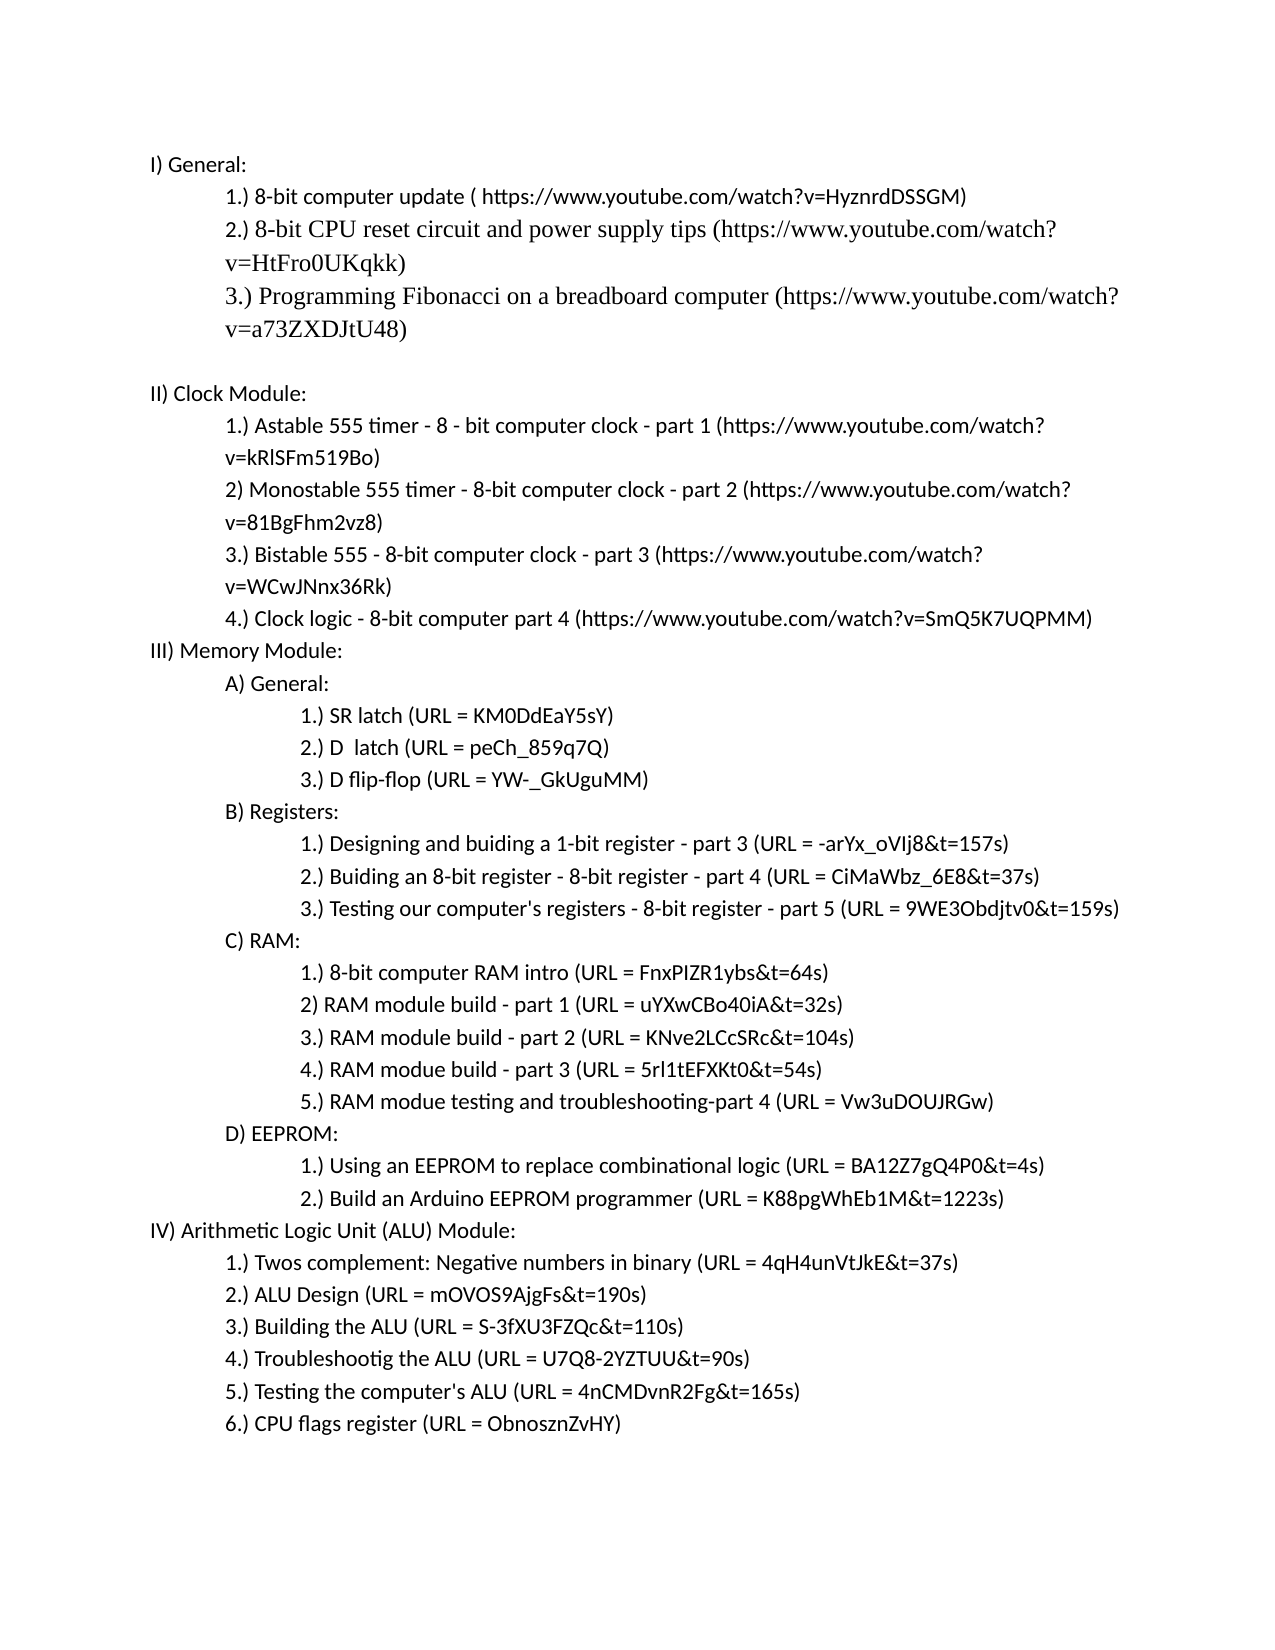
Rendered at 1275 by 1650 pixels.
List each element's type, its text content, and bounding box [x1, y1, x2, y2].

text 2) RAM module build - part 1 (URL = uYXwCBo40iA&t=32s) [300, 991, 1125, 1018]
text 1.) 8-bit computer update ( https://www.youtube.com/watch?v=HyznrdDSSGM) [225, 182, 1125, 210]
text 2.) 8-bit CPU reset circuit and power supply tips (https://www.youtube.com/watch?v=HtFro0UKqkk) [225, 214, 1125, 276]
text 1.) Astable 555 timer - 8 - bit computer clock - part 1 (https://www.youtube.com/watch?v=kRlSFm519Bo) [225, 411, 1125, 471]
text 3.) Programming Fibonacci on a breadboard computer (https://www.youtube.com/watch?v=a73ZXDJtU48) [225, 281, 1125, 342]
text 6.) CPU flags register (URL = ObnosznZvHY) [225, 1409, 1125, 1437]
text 4.) Troubleshootig the ALU (URL = U7Q8-2YZTUU&t=90s) [225, 1344, 1125, 1373]
text 2.) ALU Design (URL = mOVOS9AjgFs&t=190s) [225, 1280, 1125, 1308]
text 1.) Designing and buiding a 1-bit register - part 3 (URL = -arYx_oVIj8&t=157s) [300, 829, 1125, 858]
text 2.) Build an Arduino EEPROM programmer (URL = K88pgWhEb1M&t=1223s) [300, 1184, 1125, 1212]
text I) General: [150, 150, 1125, 178]
text 1.) Using an EEPROM to replace combinational logic (URL = BA12Z7gQ4P0&t=4s) [300, 1151, 1125, 1179]
text A) General: [225, 669, 1125, 697]
text 2) Monostable 555 timer - 8-bit computer clock - part 2 (https://www.youtube.com/watch?v=81BgFhm2vz8) [225, 476, 1125, 536]
text 3.) D flip-flop (URL = YW-_GkUguMM) [300, 765, 1125, 793]
text 3.) RAM module build - part 2 (URL = KNve2LCcSRc&t=104s) [300, 1023, 1125, 1051]
text 4.) Clock logic - 8-bit computer part 4 (https://www.youtube.com/watch?v=SmQ5K7UQPMM) [225, 604, 1125, 632]
text 4.) RAM modue build - part 3 (URL = 5rl1tEFXKt0&t=54s) [300, 1055, 1125, 1083]
text 2.) D latch (URL = peCh_859q7Q) [300, 733, 1125, 761]
text 3.) Testing our computer's registers - 8-bit register - part 5 (URL = 9WE3Obdjtv0&t=159s) [300, 894, 1125, 922]
text II) Clock Module: [150, 379, 1125, 407]
text 3.) Bistable 555 - 8-bit computer clock - part 3 (https://www.youtube.com/watch?v=WCwJNnx36Rk) [225, 540, 1125, 600]
text III) Memory Module: [150, 636, 1125, 664]
text 5.) Testing the computer's ALU (URL = 4nCMDvnR2Fg&t=165s) [225, 1377, 1125, 1405]
text 3.) Building the ALU (URL = S-3fXU3FZQc&t=110s) [225, 1312, 1125, 1340]
text 1.) Twos complement: Negative numbers in binary (URL = 4qH4unVtJkE&t=37s) [225, 1248, 1125, 1276]
text 1.) 8-bit computer RAM intro (URL = FnxPIZR1ybs&t=64s) [300, 958, 1125, 986]
text C) RAM: [225, 926, 1125, 954]
text IV) Arithmetic Logic Unit (ALU) Module: [150, 1216, 1125, 1244]
text 1.) SR latch (URL = KM0DdEaY5sY) [300, 701, 1125, 729]
text 5.) RAM modue testing and troubleshooting-part 4 (URL = Vw3uDOUJRGw) [300, 1087, 1125, 1115]
text 2.) Buiding an 8-bit register - 8-bit register - part 4 (URL = CiMaWbz_6E8&t=37s) [300, 862, 1125, 890]
text B) Registers: [225, 797, 1125, 825]
text D) EEPROM: [225, 1119, 1125, 1147]
